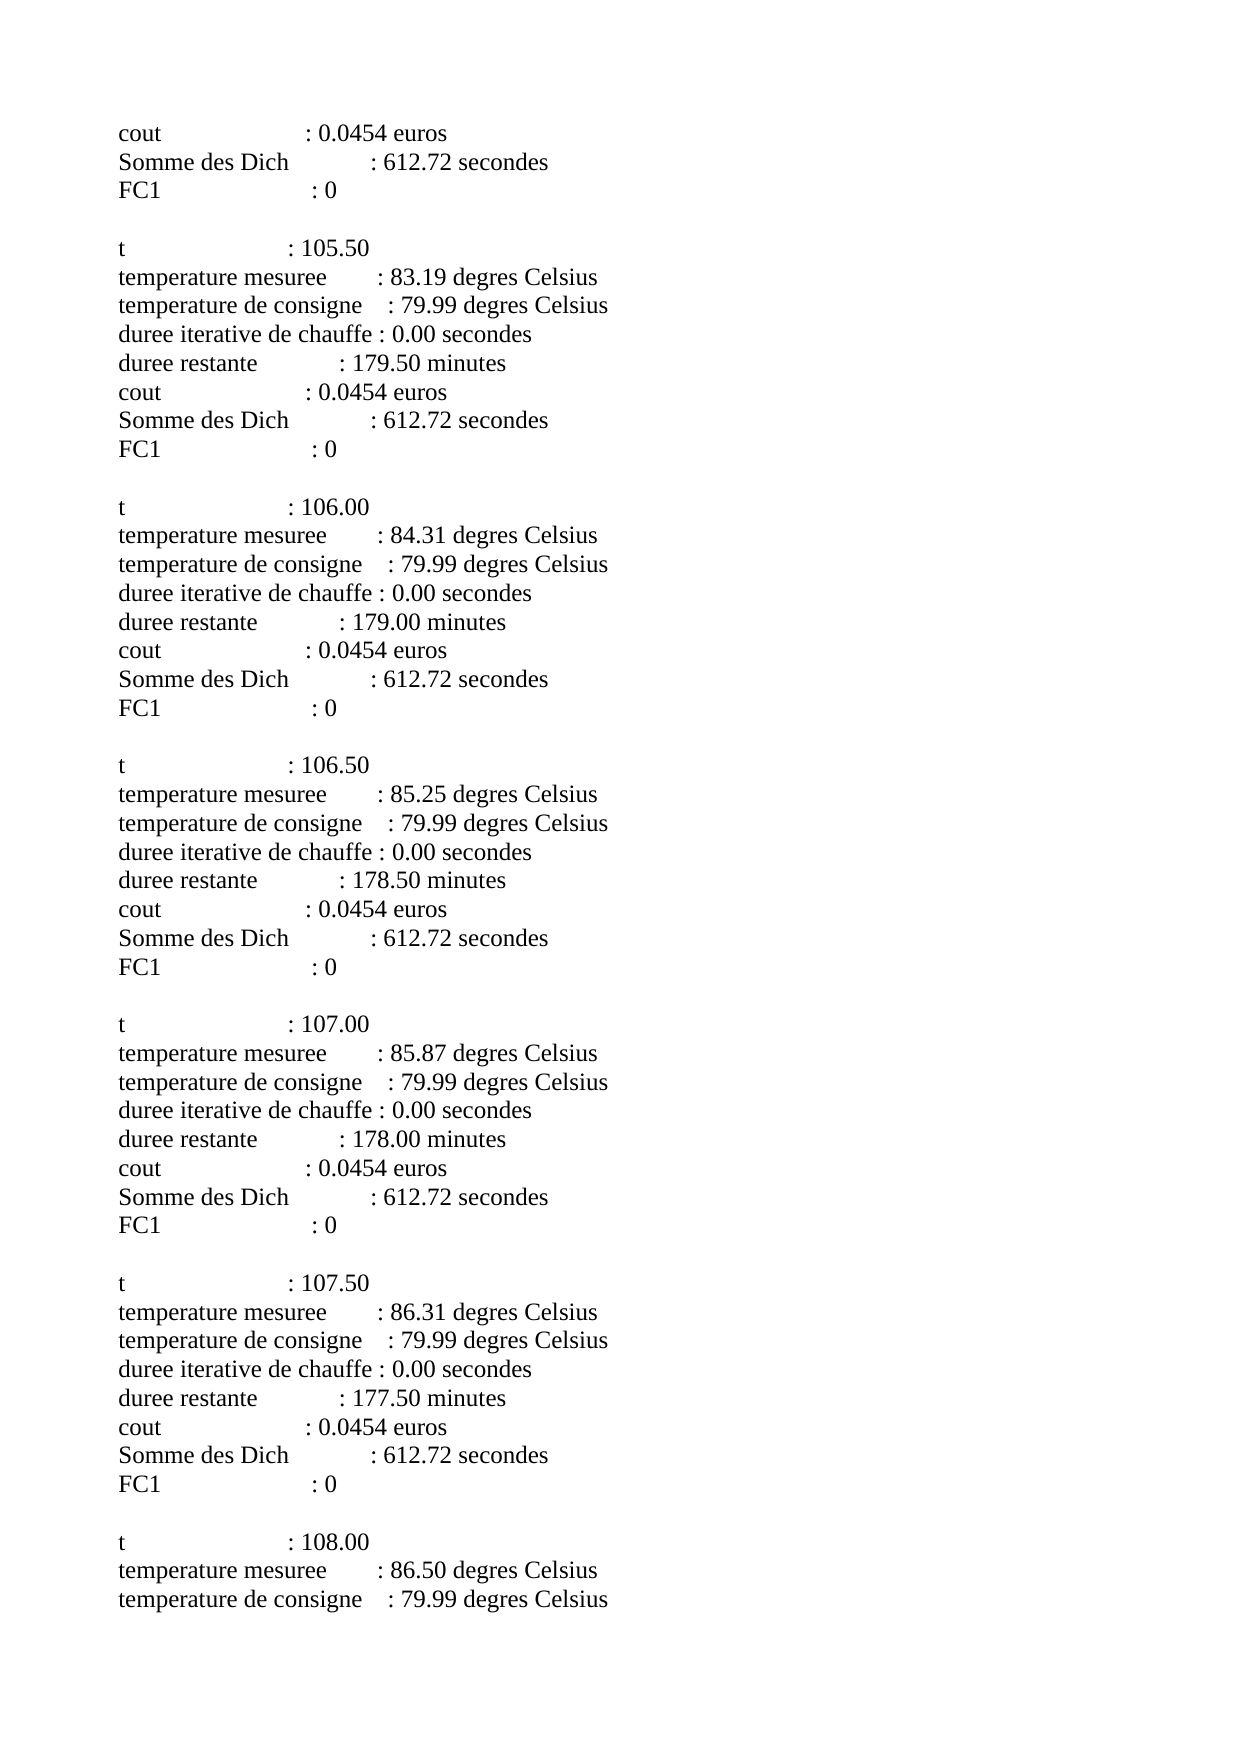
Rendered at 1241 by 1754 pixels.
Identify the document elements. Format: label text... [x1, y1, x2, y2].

text temperature de consigne : 79.99 degres Celsius [118, 291, 1122, 319]
text temperature mesuree : 86.50 degres Celsius [118, 1556, 1122, 1584]
text cout : 0.0454 euros [118, 377, 1122, 406]
text Somme des Dich : 612.72 secondes [118, 664, 1122, 693]
text Somme des Dich : 612.72 secondes [118, 147, 1122, 176]
text FC1 : 0 [118, 952, 1122, 981]
text temperature mesuree : 85.87 degres Celsius [118, 1038, 1122, 1067]
text duree restante : 179.50 minutes [118, 348, 1122, 377]
text temperature mesuree : 84.31 degres Celsius [118, 521, 1122, 549]
text FC1 : 0 [118, 434, 1122, 463]
text duree iterative de chauffe : 0.00 secondes [118, 319, 1122, 348]
text temperature de consigne : 79.99 degres Celsius [118, 808, 1122, 837]
text Somme des Dich : 612.72 secondes [118, 1441, 1122, 1469]
text FC1 : 0 [118, 1469, 1122, 1498]
text FC1 : 0 [118, 176, 1122, 204]
text duree iterative de chauffe : 0.00 secondes [118, 837, 1122, 866]
text cout : 0.0454 euros [118, 894, 1122, 923]
text t : 105.50 [118, 233, 1122, 262]
text temperature mesuree : 86.31 degres Celsius [118, 1297, 1122, 1326]
text cout : 0.0454 euros [118, 1412, 1122, 1441]
text duree restante : 178.00 minutes [118, 1124, 1122, 1153]
text duree restante : 179.00 minutes [118, 607, 1122, 636]
text FC1 : 0 [118, 693, 1122, 722]
text cout : 0.0454 euros [118, 1153, 1122, 1182]
text t : 107.00 [118, 1009, 1122, 1038]
text t : 106.50 [118, 751, 1122, 779]
text Somme des Dich : 612.72 secondes [118, 1182, 1122, 1211]
text Somme des Dich : 612.72 secondes [118, 406, 1122, 434]
text duree restante : 177.50 minutes [118, 1383, 1122, 1412]
text temperature de consigne : 79.99 degres Celsius [118, 1067, 1122, 1096]
text temperature mesuree : 85.25 degres Celsius [118, 779, 1122, 808]
text cout : 0.0454 euros [118, 118, 1122, 147]
text t : 106.00 [118, 492, 1122, 521]
text t : 107.50 [118, 1268, 1122, 1297]
text temperature mesuree : 83.19 degres Celsius [118, 262, 1122, 291]
text duree iterative de chauffe : 0.00 secondes [118, 1354, 1122, 1383]
text FC1 : 0 [118, 1211, 1122, 1239]
text cout : 0.0454 euros [118, 636, 1122, 664]
text Somme des Dich : 612.72 secondes [118, 923, 1122, 952]
text temperature de consigne : 79.99 degres Celsius [118, 1584, 1122, 1613]
text duree restante : 178.50 minutes [118, 866, 1122, 894]
text temperature de consigne : 79.99 degres Celsius [118, 549, 1122, 578]
text t : 108.00 [118, 1527, 1122, 1556]
text temperature de consigne : 79.99 degres Celsius [118, 1326, 1122, 1354]
text duree iterative de chauffe : 0.00 secondes [118, 1096, 1122, 1124]
text duree iterative de chauffe : 0.00 secondes [118, 578, 1122, 607]
